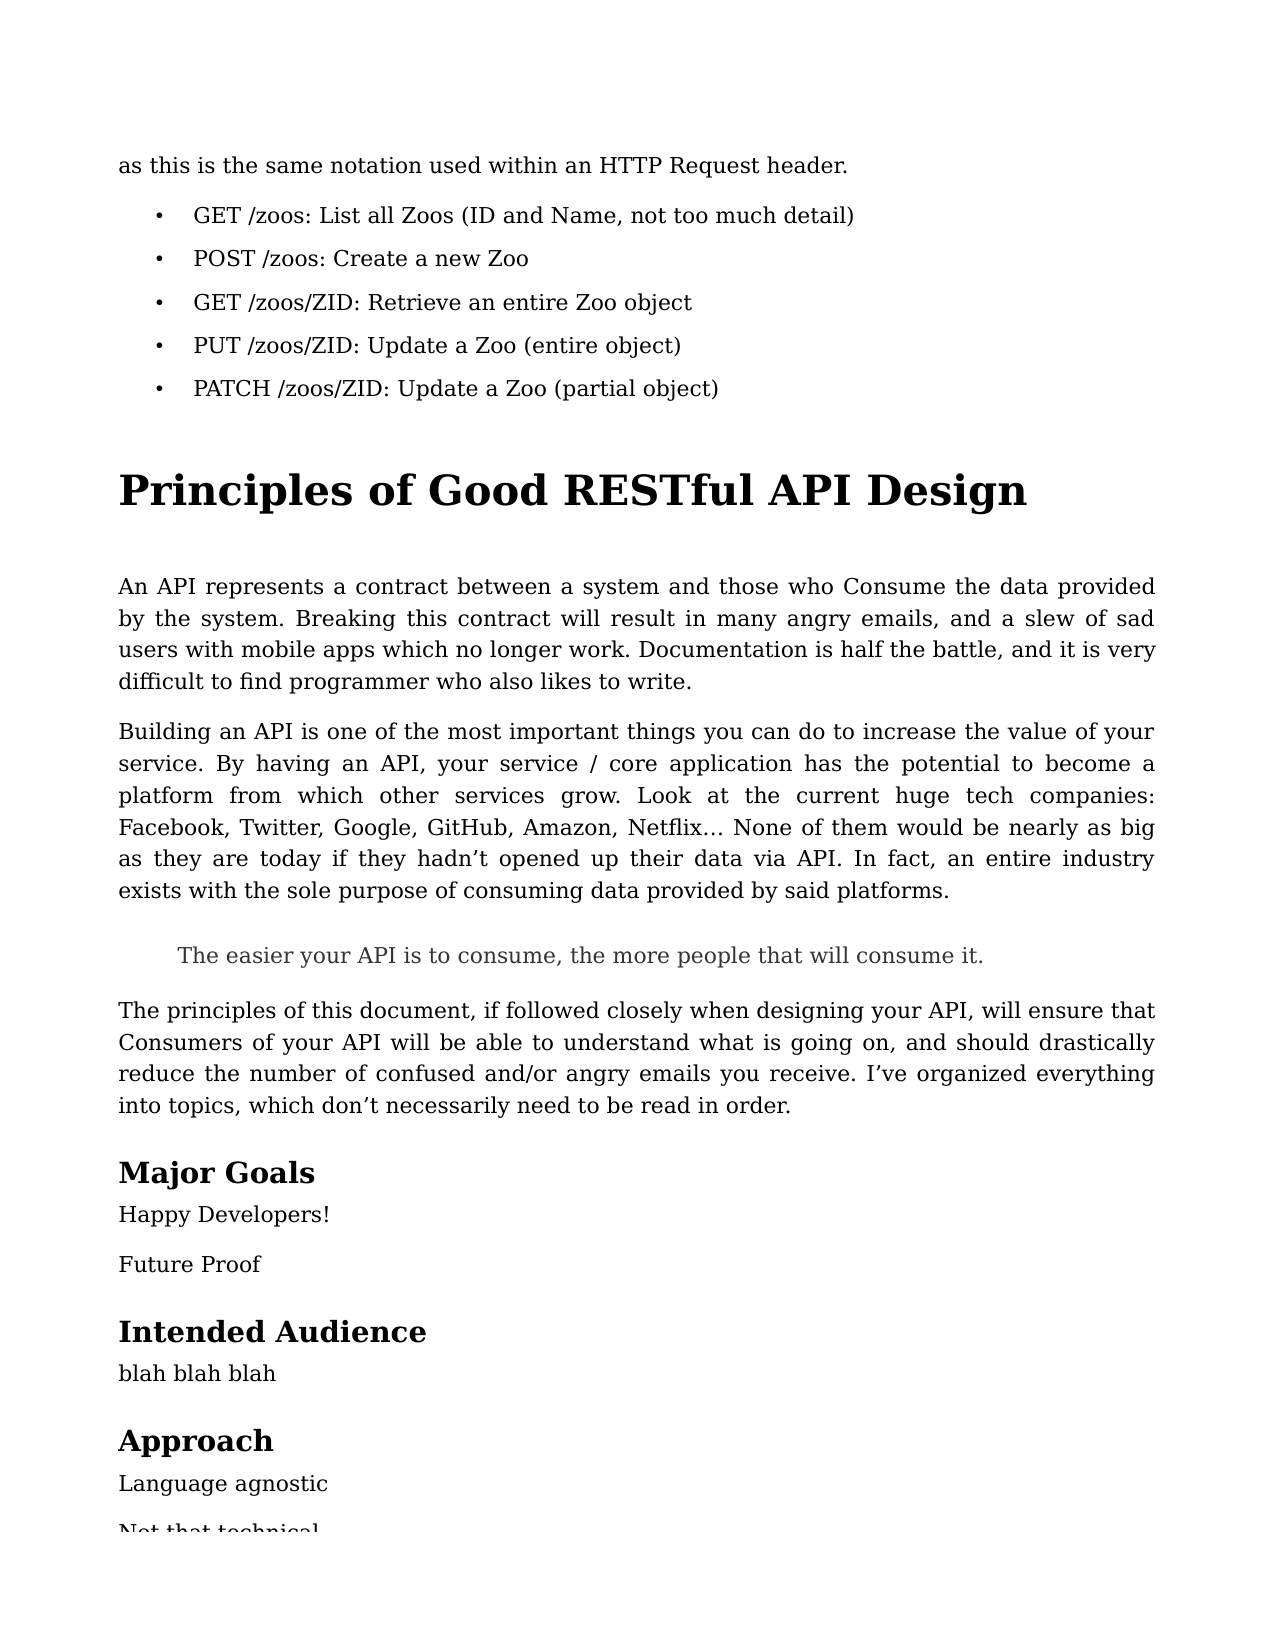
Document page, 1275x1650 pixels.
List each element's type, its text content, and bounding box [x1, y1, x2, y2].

list PUT /zoos/ZID: Update a Zoo (entire object) [156, 333, 1157, 358]
list POST /zoos: Create a new Zoo [156, 246, 1157, 272]
list GET /zoos: List all Zoos (ID and Name, not too much detail) [156, 203, 1157, 229]
list GET /zoos/ZID: Retrieve an entire Zoo object [156, 289, 1157, 315]
text as this is the same notation used within an HTTP Request header. [118, 153, 1157, 179]
list PATCH /zoos/ZID: Update a Zoo (partial object) [156, 376, 1157, 402]
